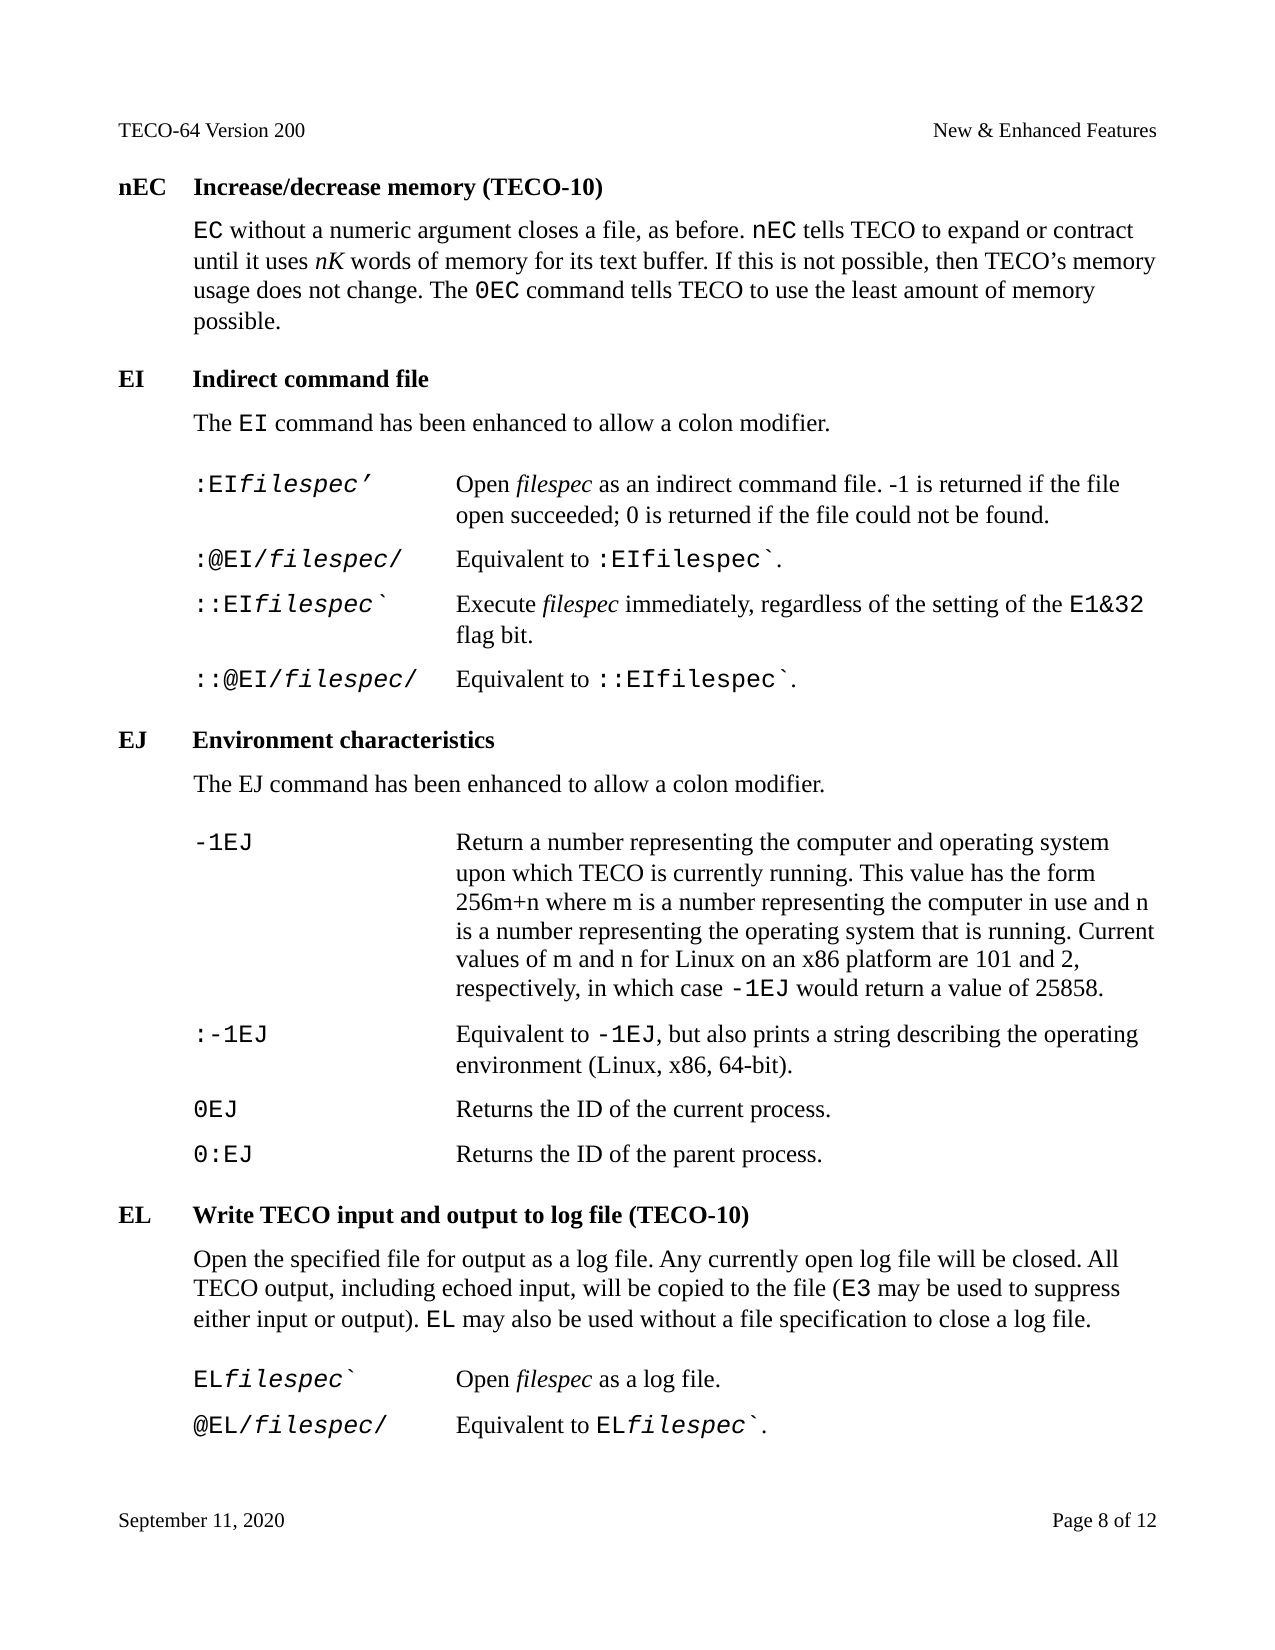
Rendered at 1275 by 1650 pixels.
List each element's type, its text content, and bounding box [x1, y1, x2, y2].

text ::@EI/filespec/ Equivalent to ::EIfilespec`. [193, 664, 1157, 695]
text @EL/filespec/ Equivalent to ELfilespec`. [193, 1410, 1157, 1441]
text :@EI/filespec/ Equivalent to :EIfilespec`. [193, 544, 1157, 574]
text nEC Increase/decrease memory (TECO-10) [118, 172, 1157, 200]
text :EIfilespec’ Open filespec as an indirect command file. -1 is returned if the file open succeeded; 0 is returned if the file could not be found. [193, 469, 1157, 529]
text ELfilespec` Open filespec as a log file. [193, 1364, 1157, 1395]
text -1EJ Return a number representing the computer and operating system upon which TECO is currently running. This value has the form 256m+n where m is a number representing the computer in use and n is a number representing the operating system that is running. Current values of m and n for Linux on an x86 platform are 101 and 2, respectively, in which case -1EJ would return a value of 25858. [193, 827, 1157, 1004]
text The EJ command has been enhanced to allow a colon modifier. [193, 769, 1157, 797]
text The EI command has been enhanced to allow a colon modifier. [193, 408, 1157, 439]
text EC without a numeric argument closes a file, as before. nEC tells TECO to expand or contract until it uses nK words of memory for its text buffer. If this is not possible, then TECO’s memory usage does not change. The 0EC command tells TECO to use the least amount of memory possible. [193, 215, 1157, 334]
text Open the specified file for output as a log file. Any currently open log file will be closed. All TECO output, including echoed input, will be copied to the file (E3 may be used to suppress either input or output). EL may also be used without a file specification to close a log file. [193, 1244, 1157, 1334]
text :-1EJ Equivalent to -1EJ, but also prints a string describing the operating environment (Linux, x86, 64-bit). [193, 1019, 1157, 1079]
text 0:EJ Returns the ID of the parent process. [193, 1139, 1157, 1170]
text ::EIfilespec` Execute filespec immediately, regardless of the setting of the E1&32 flag bit. [193, 589, 1157, 649]
text 0EJ Returns the ID of the current process. [193, 1094, 1157, 1124]
text EJ Environment characteristics [118, 725, 1157, 754]
text EL Write TECO input and output to log file (TECO-10) [118, 1200, 1157, 1229]
text EI Indirect command file [118, 364, 1157, 393]
